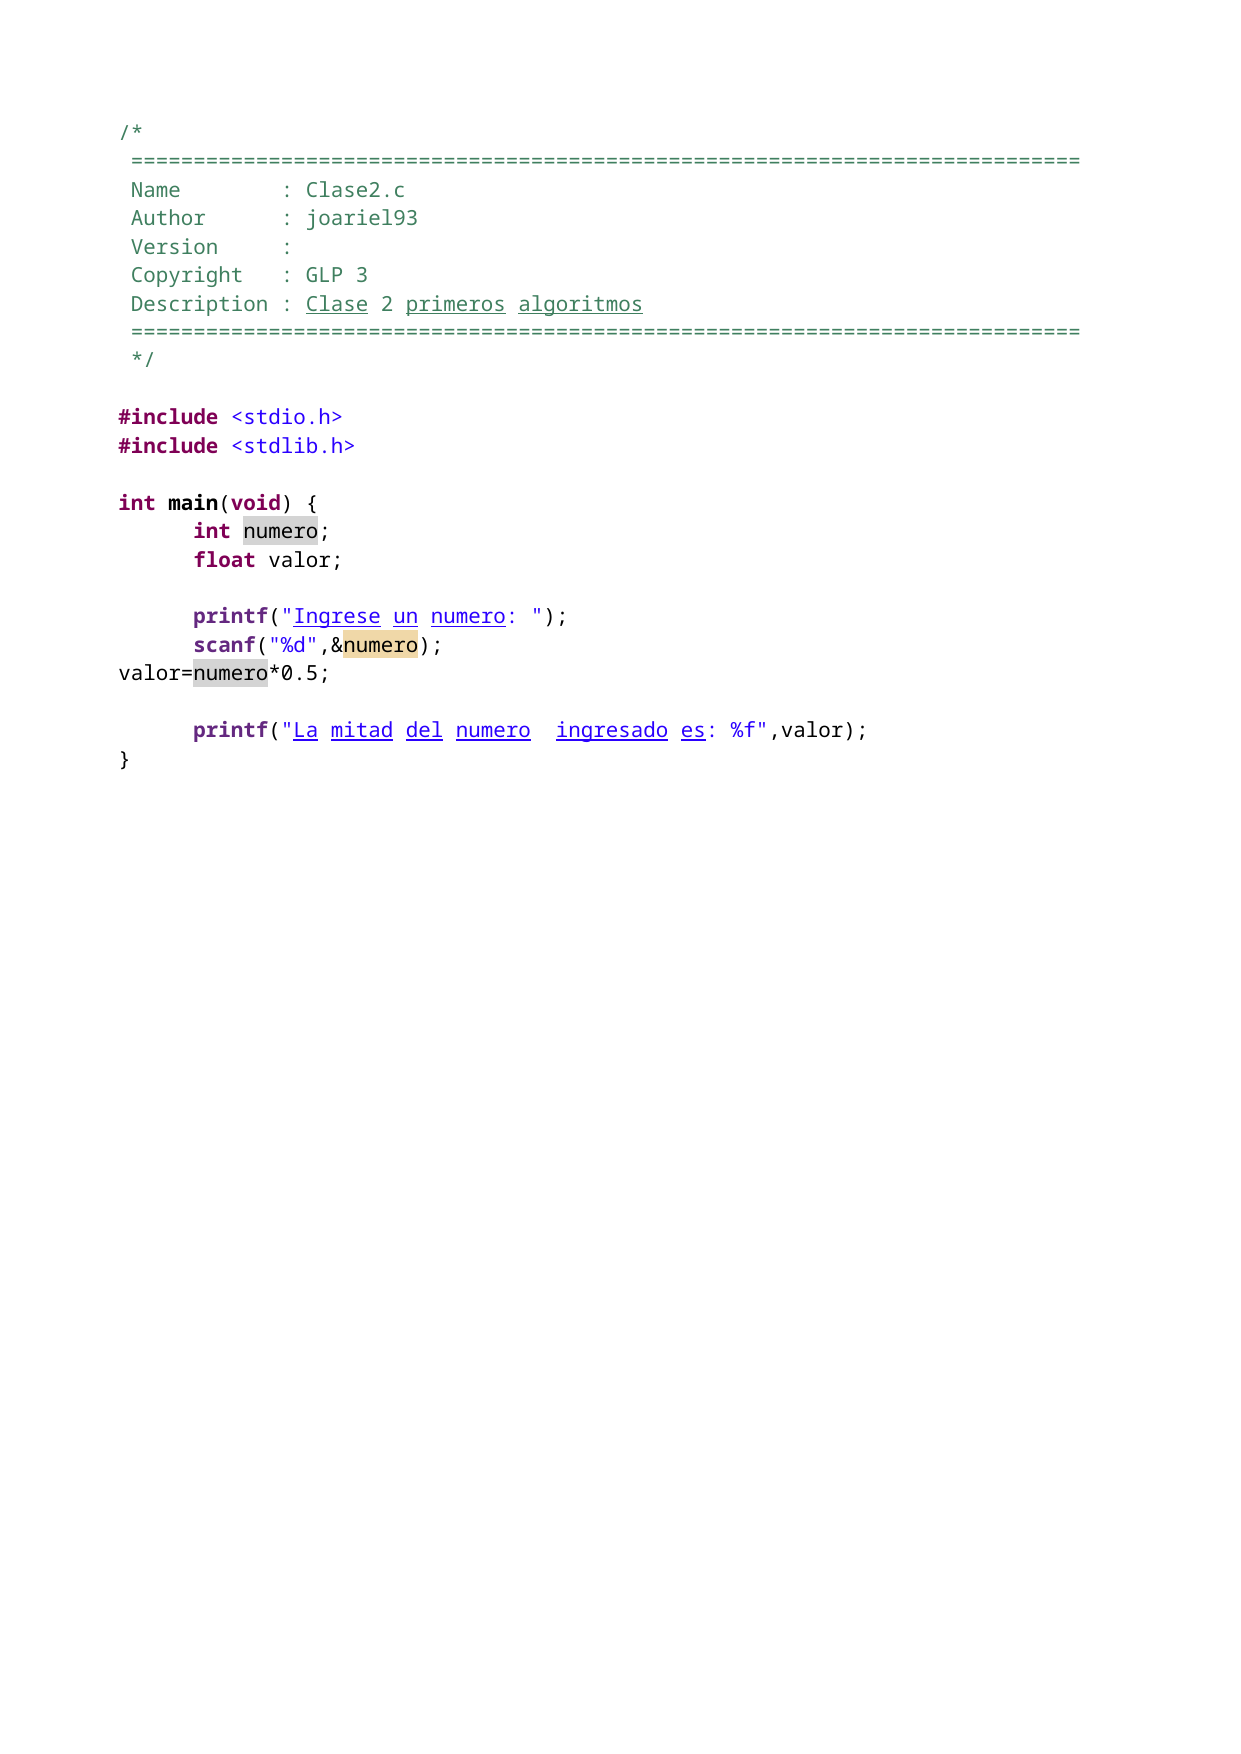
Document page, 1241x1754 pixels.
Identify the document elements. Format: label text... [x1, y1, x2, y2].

text #include <stdlib.h> [118, 431, 1122, 459]
text valor=numero*0.5; [118, 658, 1122, 687]
text /* [118, 118, 1122, 147]
text Author : joariel93 [118, 203, 1122, 232]
text ============================================================================ [118, 147, 1122, 175]
text scanf("%d",&numero); [118, 630, 1122, 658]
text ============================================================================ [118, 317, 1122, 346]
text printf("Ingrese un numero: "); [118, 602, 1122, 630]
text Copyright : GLP 3 [118, 260, 1122, 289]
text int main(void) { [118, 488, 1122, 516]
text Description : Clase 2 primeros algoritmos [118, 289, 1122, 317]
text #include <stdio.h> [118, 402, 1122, 431]
text Version : [118, 232, 1122, 260]
text Name : Clase2.c [118, 175, 1122, 203]
text float valor; [118, 545, 1122, 573]
text printf("La mitad del numero ingresado es: %f",valor); [118, 715, 1122, 744]
text */ [118, 346, 1122, 374]
text } [118, 744, 1122, 772]
text int numero; [118, 516, 1122, 545]
